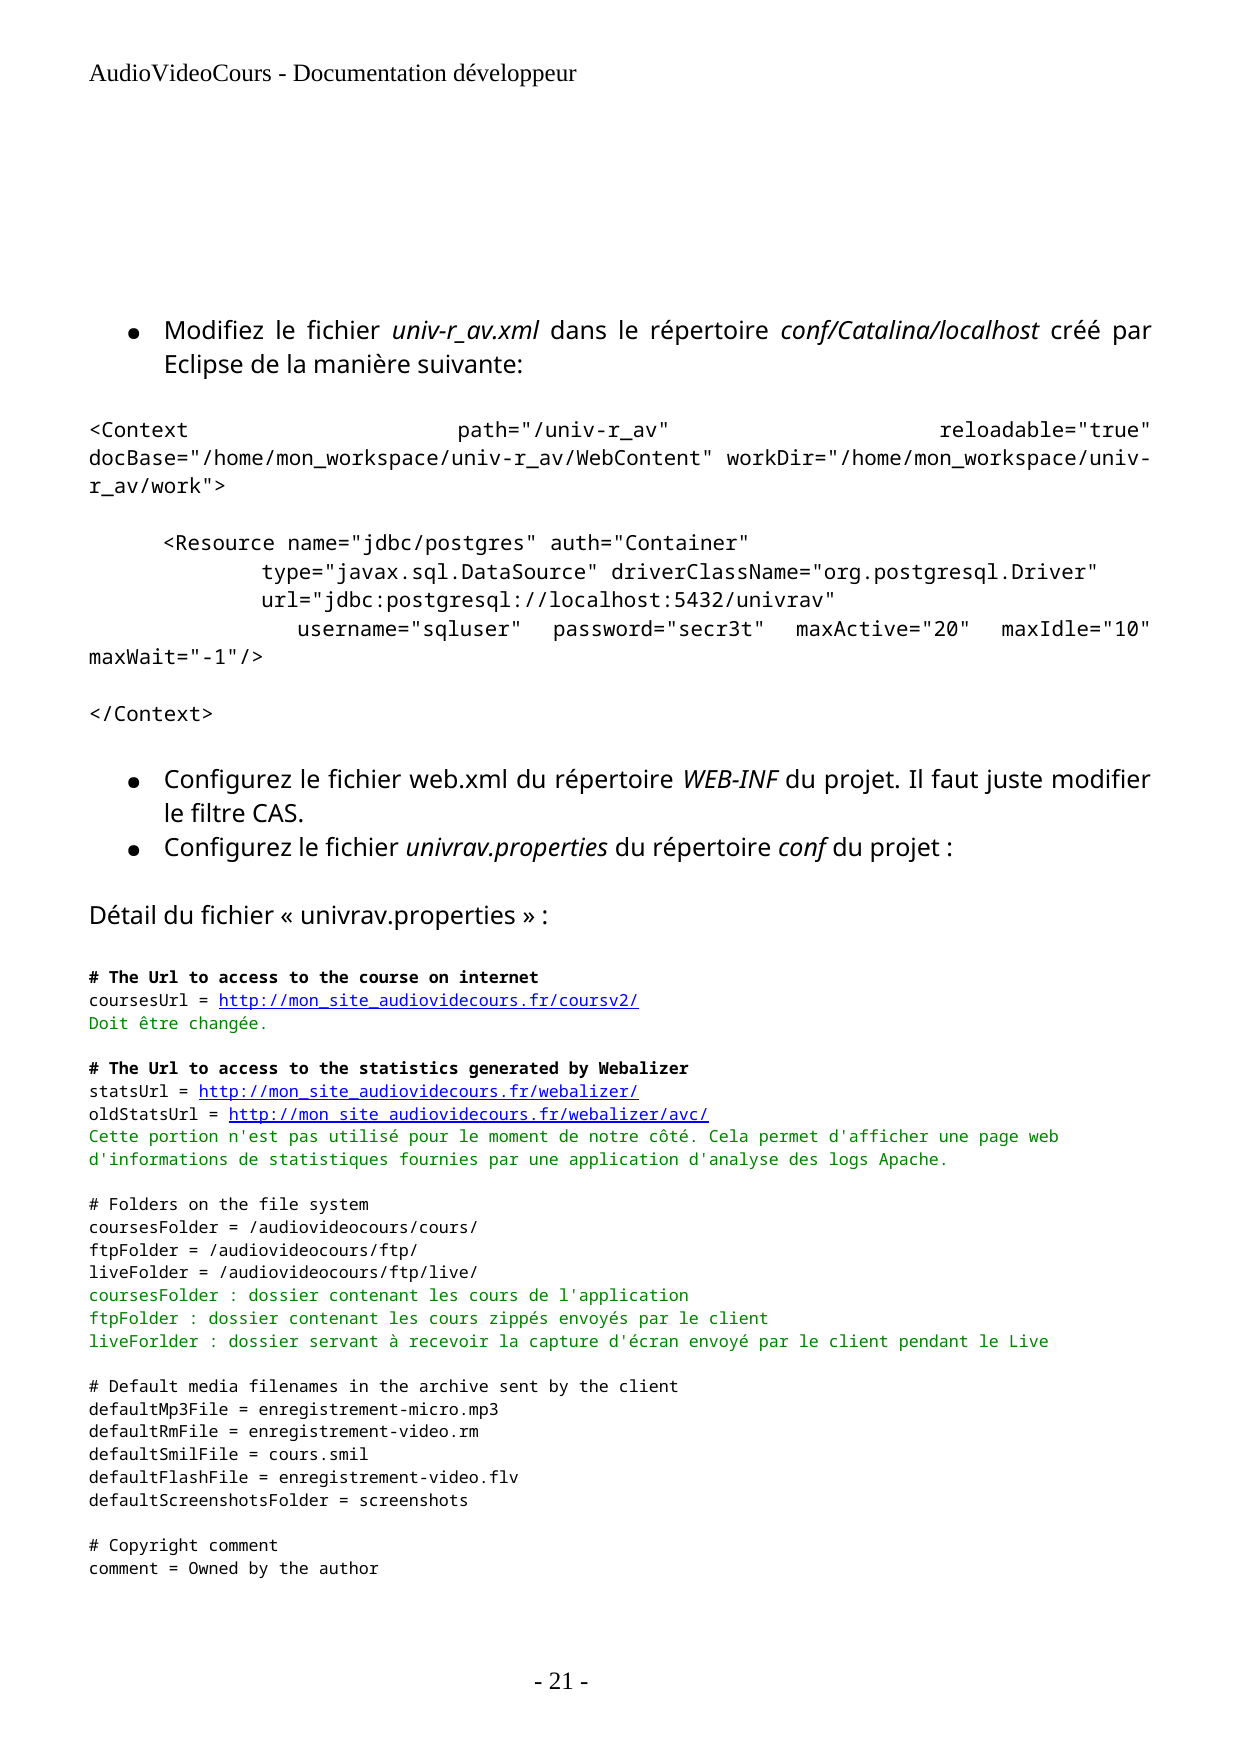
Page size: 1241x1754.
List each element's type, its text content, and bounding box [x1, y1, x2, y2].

text type="javax.sql.DataSource" driverClassName="org.postgresql.Driver" [88, 557, 1152, 585]
list Modifiez le fichier univ-r_av.xml dans le répertoire conf/Catalina/localhost créé par Eclipse de la manière suivante: [126, 312, 1152, 381]
text ftpFolder : dossier contenant les cours zippés envoyés par le client [88, 1307, 1152, 1329]
text </Context> [88, 699, 1152, 727]
text coursesFolder : dossier contenant les cours de l'application [88, 1284, 1152, 1307]
text liveForlder : dossier servant à recevoir la capture d'écran envoyé par le client pendant le Live [88, 1329, 1152, 1352]
list Configurez le fichier web.xml du répertoire WEB-INF du projet. Il faut juste modifier le filtre CAS. [126, 762, 1152, 830]
text # The Url to access to the statistics generated by Webalizer [88, 1057, 1152, 1079]
text <Resource name="jdbc/postgres" auth="Container" [88, 528, 1152, 557]
text username="sqluser" password="secr3t" maxActive="20" maxIdle="10" maxWait="-1"/> [88, 614, 1152, 671]
text # Default media filenames in the archive sent by the client [88, 1375, 1152, 1397]
text <Context path="/univ-r_av" reloadable="true" docBase="/home/mon_workspace/univ-r_av/WebContent" workDir="/home/mon_workspace/univ-r_av/work"> [88, 415, 1152, 500]
text coursesFolder = /audiovideocours/cours/ [88, 1216, 1152, 1238]
text oldStatsUrl = http://mon_site_audiovidecours.fr/webalizer/avc/ [88, 1102, 1152, 1125]
text defaultSmilFile = cours.smil [88, 1443, 1152, 1466]
text # Folders on the file system [88, 1193, 1152, 1216]
text ftpFolder = /audiovideocours/ftp/ [88, 1238, 1152, 1261]
text comment = Owned by the author [88, 1556, 1152, 1579]
text defaultScreenshotsFolder = screenshots [88, 1488, 1152, 1511]
list Configurez le fichier univrav.properties du répertoire conf du projet : [126, 830, 1152, 864]
text url="jdbc:postgresql://localhost:5432/univrav" [88, 585, 1152, 614]
text liveFolder = /audiovideocours/ftp/live/ [88, 1261, 1152, 1284]
text coursesUrl = http://mon_site_audiovidecours.fr/coursv2/ [88, 989, 1152, 1011]
text defaultFlashFile = enregistrement-video.flv [88, 1466, 1152, 1488]
text Cette portion n'est pas utilisé pour le moment de notre côté. Cela permet d'afficher une page web d'informations de statistiques fournies par une application d'analyse des logs Apache. [88, 1125, 1152, 1170]
text # Copyright comment [88, 1534, 1152, 1556]
text # The Url to access to the course on internet [88, 966, 1152, 989]
text defaultRmFile = enregistrement-video.rm [88, 1420, 1152, 1443]
text statsUrl = http://mon_site_audiovidecours.fr/webalizer/ [88, 1079, 1152, 1102]
text defaultMp3File = enregistrement-micro.mp3 [88, 1397, 1152, 1420]
text Détail du fichier « univrav.properties » : [88, 898, 1152, 932]
text Doit être changée. [88, 1011, 1152, 1034]
